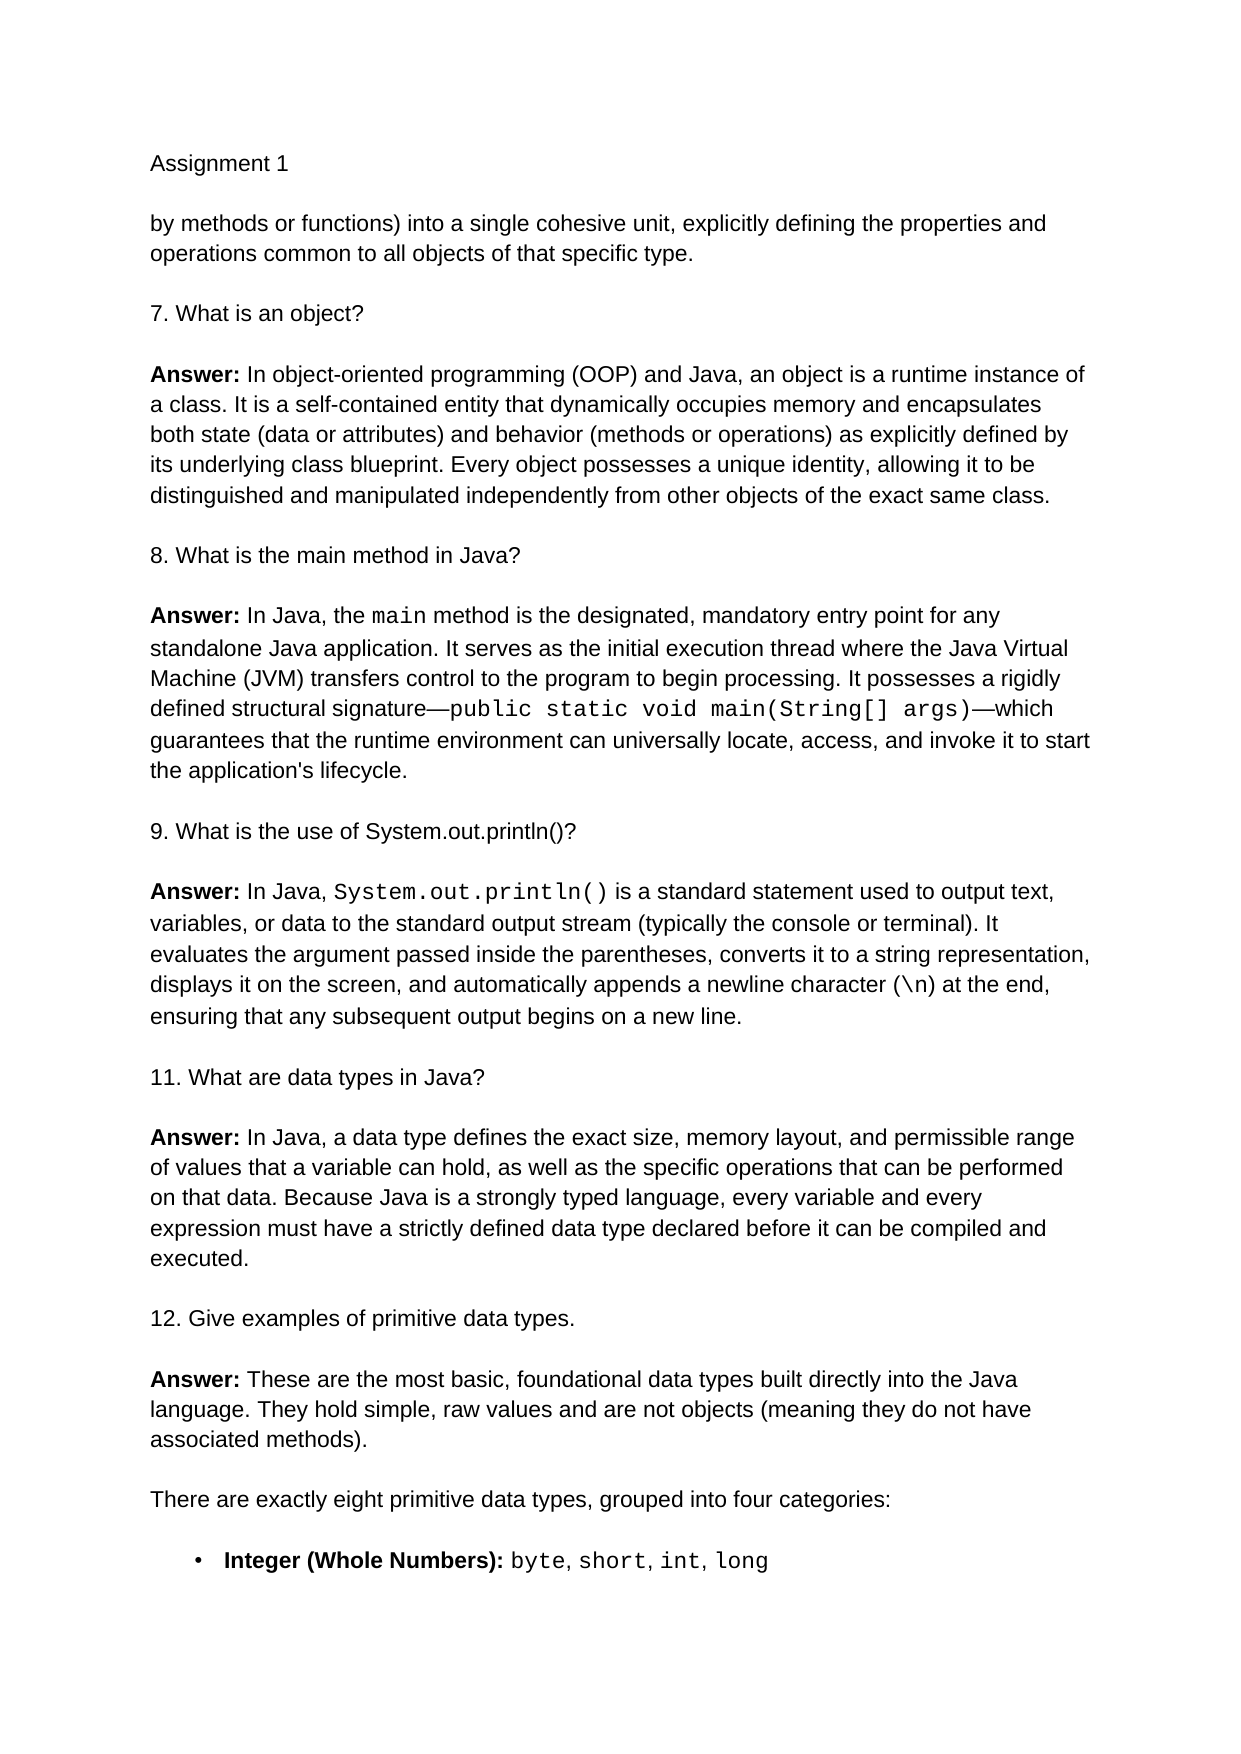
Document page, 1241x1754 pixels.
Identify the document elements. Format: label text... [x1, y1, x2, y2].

list Integer (Whole Numbers): byte, short, int, long [194, 1547, 1090, 1575]
text 7. What is an object? [150, 300, 1090, 327]
text Answer: In Java, a data type defines the exact size, memory layout, and permissible range of values that a variable can hold, as well as the specific operations that can be performed on that data. Because Java is a strongly typed language, every variable and every expression must have a strictly defined data type declared before it can be compiled and executed. [150, 1124, 1090, 1271]
text 12. Give examples of primitive data types. [150, 1305, 1090, 1331]
text Answer: In object-oriented programming (OOP) and Java, an object is a runtime instance of a class. It is a self-contained entity that dynamically occupies memory and encapsulates both state (data or attributes) and behavior (methods or operations) as explicitly defined by its underlying class blueprint. Every object possesses a unique identity, allowing it to be distinguished and manipulated independently from other objects of the exact same class. [150, 361, 1090, 508]
text There are exactly eight primitive data types, grouped into four categories: [150, 1486, 1090, 1513]
text Answer: In Java, the main method is the designated, mandatory entry point for any standalone Java application. It serves as the initial execution thread where the Java Virtual Machine (JVM) transfers control to the program to begin processing. It possesses a rigidly defined structural signature—public static void main(String[] args)—which guarantees that the runtime environment can universally locate, access, and invoke it to start the application's lifecycle. [150, 602, 1090, 784]
text 8. What is the main method in Java? [150, 542, 1090, 568]
text Answer: In Java, System.out.println() is a standard statement used to output text, variables, or data to the standard output stream (typically the console or terminal). It evaluates the argument passed inside the parentheses, converts it to a string representation, displays it on the screen, and automatically appends a newline character (\n) at the end, ensuring that any subsequent output begins on a new line. [150, 878, 1090, 1029]
text 11. What are data types in Java? [150, 1063, 1090, 1090]
text by methods or functions) into a single cohesive unit, explicitly defining the properties and operations common to all objects of that specific type. [150, 210, 1090, 266]
text 9. What is the use of System.out.println()? [150, 818, 1090, 844]
text Answer: These are the most basic, foundational data types built directly into the Java language. They hold simple, raw values and are not objects (meaning they do not have associated methods). [150, 1366, 1090, 1452]
